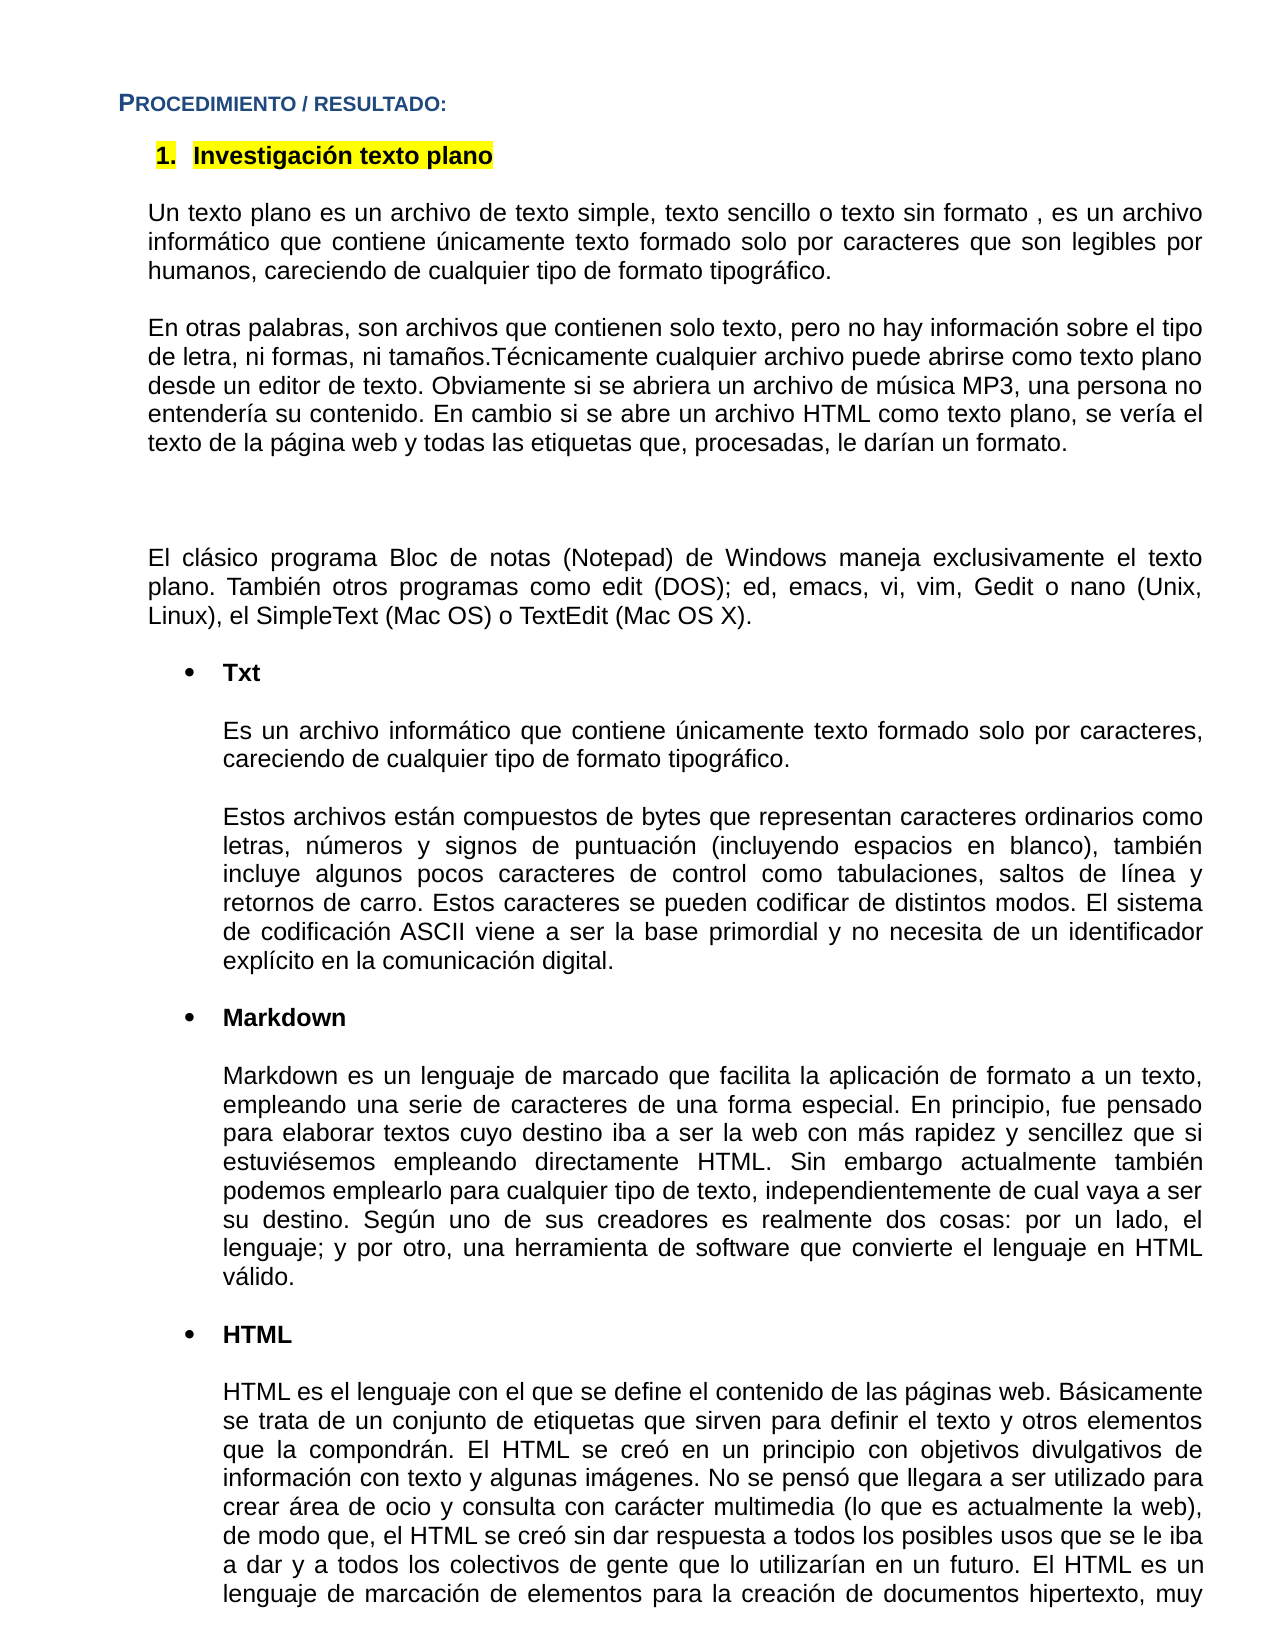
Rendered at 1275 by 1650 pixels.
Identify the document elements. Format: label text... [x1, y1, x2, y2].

text El clásico programa Bloc de notas (Notepad) de Windows maneja exclusivamente el texto plano. También otros programas como edit (DOS); ed, emacs, vi, vim, Gedit o nano (Unix, Linux), el SimpleText (Mac OS) o TextEdit (Mac OS X). [148, 543, 1205, 629]
text PROCEDIMIENTO / RESULTADO: [118, 88, 1205, 117]
list Markdown [185, 1003, 1205, 1032]
text Un texto plano es un archivo de texto simple, texto sencillo o texto sin formato , es un archivo informático que contiene únicamente texto formado solo por caracteres que son legibles por humanos, careciendo de cualquier tipo de formato tipográfico. [148, 198, 1205, 284]
list Investigación texto plano [156, 141, 1205, 169]
text Markdown es un lenguaje de marcado que facilita la aplicación de formato a un texto, empleando una serie de caracteres de una forma especial. En principio, fue pensado para elaborar textos cuyo destino iba a ser la web con más rapidez y sencillez que si estuviésemos empleando directamente HTML. Sin embargo actualmente también podemos emplearlo para cualquier tipo de texto, independientemente de cual vaya a ser su destino. Según uno de sus creadores es realmente dos cosas: por un lado, el lenguaje; y por otro, una herramienta de software que convierte el lenguaje en HTML válido. [223, 1061, 1205, 1291]
text Estos archivos están compuestos de bytes que representan caracteres ordinarios como letras, números y signos de puntuación (incluyendo espacios en blanco), también incluye algunos pocos caracteres de control como tabulaciones, saltos de línea y retornos de carro. Estos caracteres se pueden codificar de distintos modos. El sistema de codificación ASCII viene a ser la base primordial y no necesita de un identificador explícito en la comunicación digital. [223, 802, 1205, 974]
list Txt [185, 658, 1205, 687]
text HTML es el lenguaje con el que se define el contenido de las páginas web. Básicamente se trata de un conjunto de etiquetas que sirven para definir el texto y otros elementos que la compondrán. El HTML se creó en un principio con objetivos divulgativos de información con texto y algunas imágenes. No se pensó que llegara a ser utilizado para crear área de ocio y consulta con carácter multimedia (lo que es actualmente la web), de modo que, el HTML se creó sin dar respuesta a todos los posibles usos que se le iba a dar y a todos los colectivos de gente que lo utilizarían en un futuro. El HTML es un lenguaje de marcación de elementos para la creación de documentos hipertexto, muy [223, 1377, 1205, 1607]
text En otras palabras, son archivos que contienen solo texto, pero no hay información sobre el tipo de letra, ni formas, ni tamaños.Técnicamente cualquier archivo puede abrirse como texto plano desde un editor de texto. Obviamente si se abriera un archivo de música MP3, una persona no entendería su contenido. En cambio si se abre un archivo HTML como texto plano, se vería el texto de la página web y todas las etiquetas que, procesadas, le darían un formato. [148, 313, 1205, 457]
text Es un archivo informático que contiene únicamente texto formado solo por caracteres, careciendo de cualquier tipo de formato tipográfico. [223, 716, 1205, 773]
list HTML [185, 1319, 1205, 1348]
